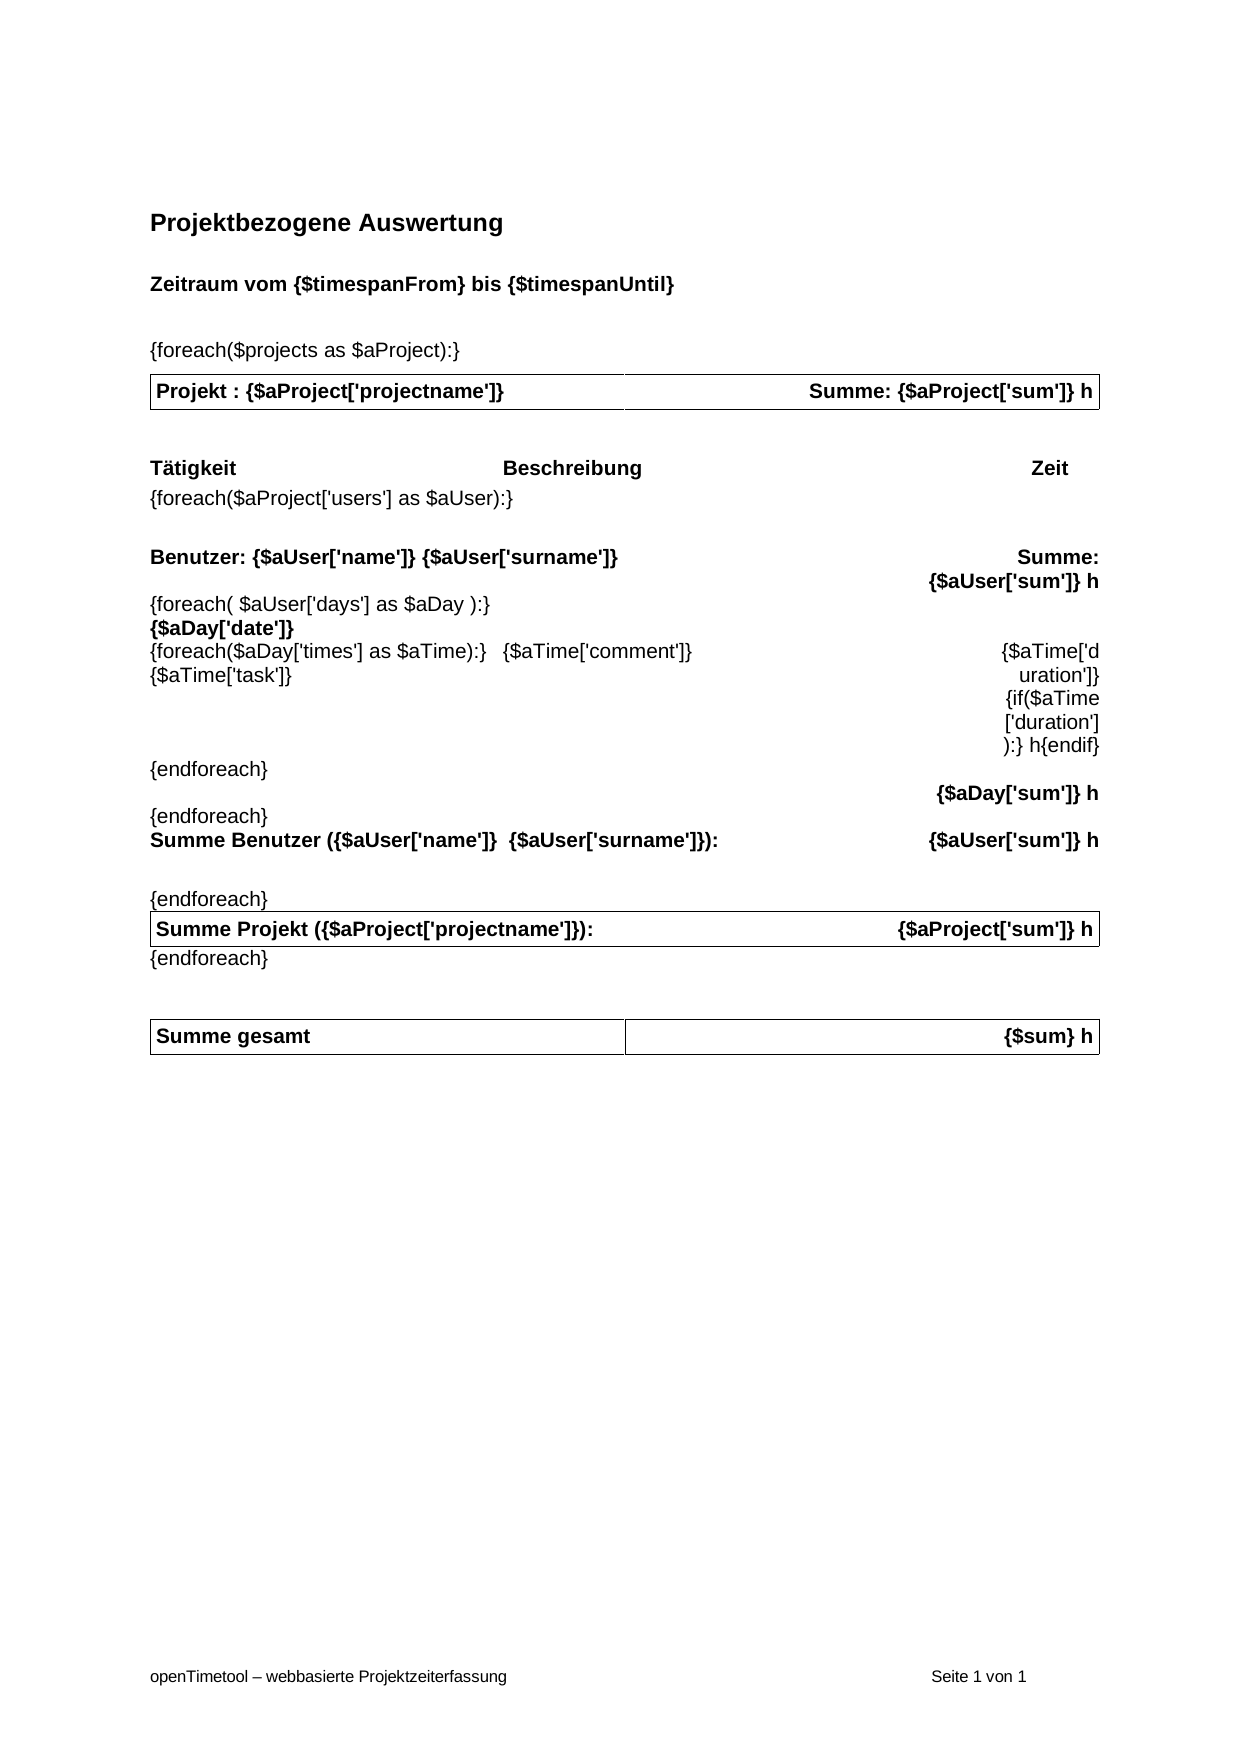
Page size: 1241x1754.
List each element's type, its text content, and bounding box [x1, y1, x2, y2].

table_header Zeit [1000, 445, 1099, 486]
table_header Summe: {$aProject['sum']} h [625, 375, 1099, 409]
table_cell {endforeach} [150, 888, 724, 911]
table_header {$aProject['sum']} h [602, 912, 1099, 946]
text Projektbezogene Auswertung [150, 209, 1099, 237]
text Zeitraum vom {$timespanFrom} bis {$timespanUntil} [150, 272, 1099, 296]
table_cell {foreach($aProject['users'] as $aUser):} Benutzer: {$aUser['name']} {$aUser['surname']} [150, 486, 724, 593]
table_header Summe Projekt ({$aProject['projectname']}): [151, 912, 602, 946]
table_header Beschreibung [503, 445, 1000, 486]
table_cell {foreach( $aUser['days'] as $aDay ):} [150, 593, 724, 616]
table_cell [724, 805, 1099, 828]
table_cell {endforeach} [150, 758, 503, 781]
table_cell Summe: {$aUser['sum']} h [724, 486, 1099, 593]
table_cell [503, 758, 1000, 781]
table_cell [150, 781, 724, 804]
table_cell [1000, 758, 1099, 781]
table_cell {$aTime['duration']}{if($aTime['duration']):} h{endif} [1000, 640, 1099, 757]
table_cell {$aTime['comment']} [503, 640, 1000, 757]
table_cell [724, 888, 1099, 911]
table_cell {$aDay['sum']} h [724, 781, 1099, 804]
table_header {$sum} h [626, 1020, 1099, 1054]
table_cell {endforeach} [150, 805, 724, 828]
table_cell Summe Benutzer ({$aUser['name']} {$aUser['surname']}): [150, 828, 724, 888]
table_cell {foreach($aDay['times'] as $aTime):}{$aTime['task']} [150, 640, 503, 757]
table_cell {$aDay['date']} [150, 616, 724, 640]
table_header Summe gesamt [151, 1020, 624, 1054]
table_cell {$aUser['sum']} h [724, 828, 1099, 888]
table_cell [724, 593, 1099, 616]
table_header Projekt : {$aProject['projectname']} [151, 375, 624, 409]
table_header Tätigkeit [150, 445, 503, 486]
text {endforeach} [150, 947, 1099, 970]
text {foreach($projects as $aProject):} [150, 338, 1099, 362]
table_cell [724, 616, 1099, 640]
